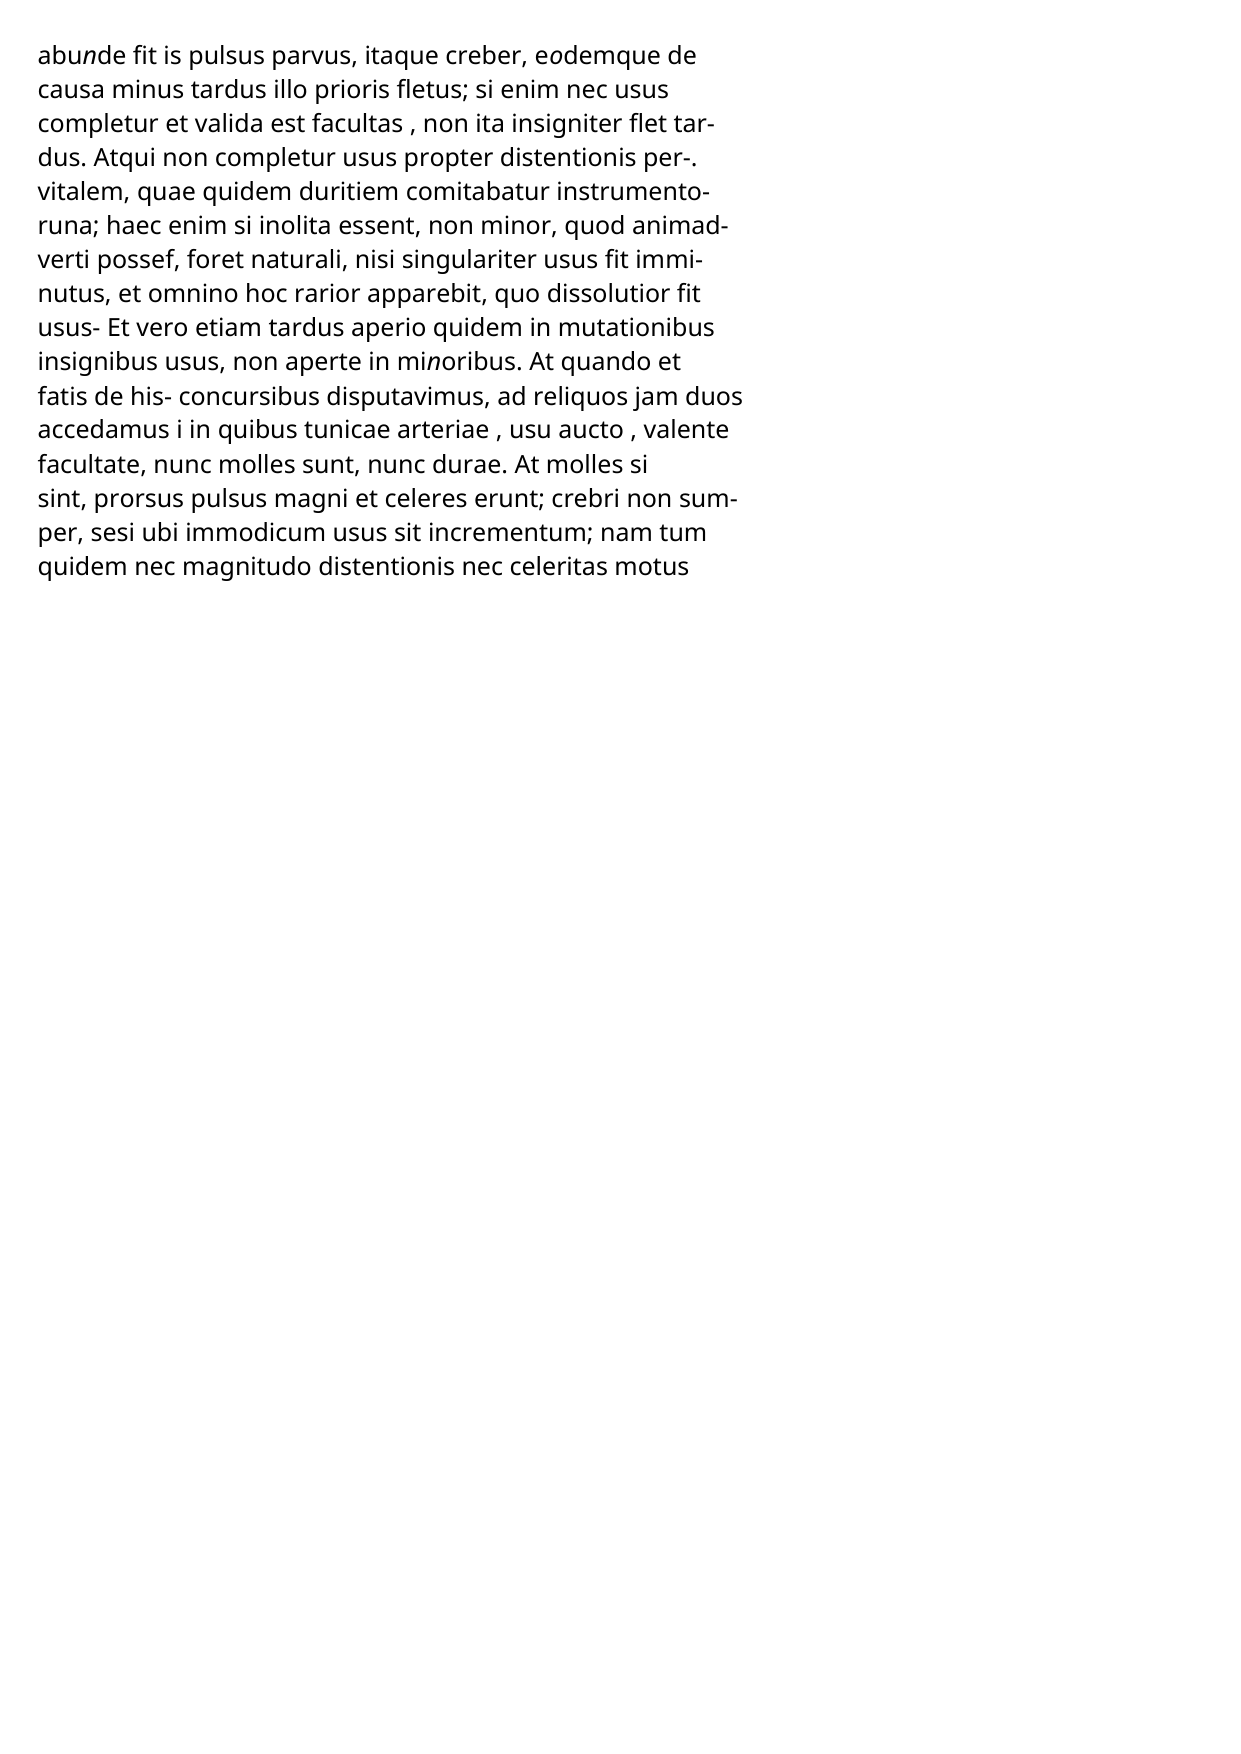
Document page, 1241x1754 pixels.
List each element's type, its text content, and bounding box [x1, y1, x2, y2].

text abunde fit is pulsus parvus, itaque creber, eodemque de causa minus tardus illo prioris fletus; si enim nec usus completur et valida est facultas , non ita insigniter flet tar- dus. Atqui non completur usus propter distentionis per-. vitalem, quae quidem duritiem comitabatur instrumento- runa; haec enim si inolita essent, non minor, quod animad- verti possef, foret naturali, nisi singulariter usus fit immi- nutus, et omnino hoc rarior apparebit, quo dissolutior fit usus- Et vero etiam tardus aperio quidem in mutationibus insignibus usus, non aperte in minoribus. At quando et fatis de his- concursibus disputavimus, ad reliquos jam duos accedamus i in quibus tunicae arteriae , usu aucto , valente facultate, nunc molles sunt, nunc durae. At molles si sint, prorsus pulsus magni et celeres erunt; crebri non sum- per, sesi ubi immodicum usus sit incrementum; nam tum quidem nec magnitudo distentionis nec celeritas motus [37, 37, 1203, 582]
